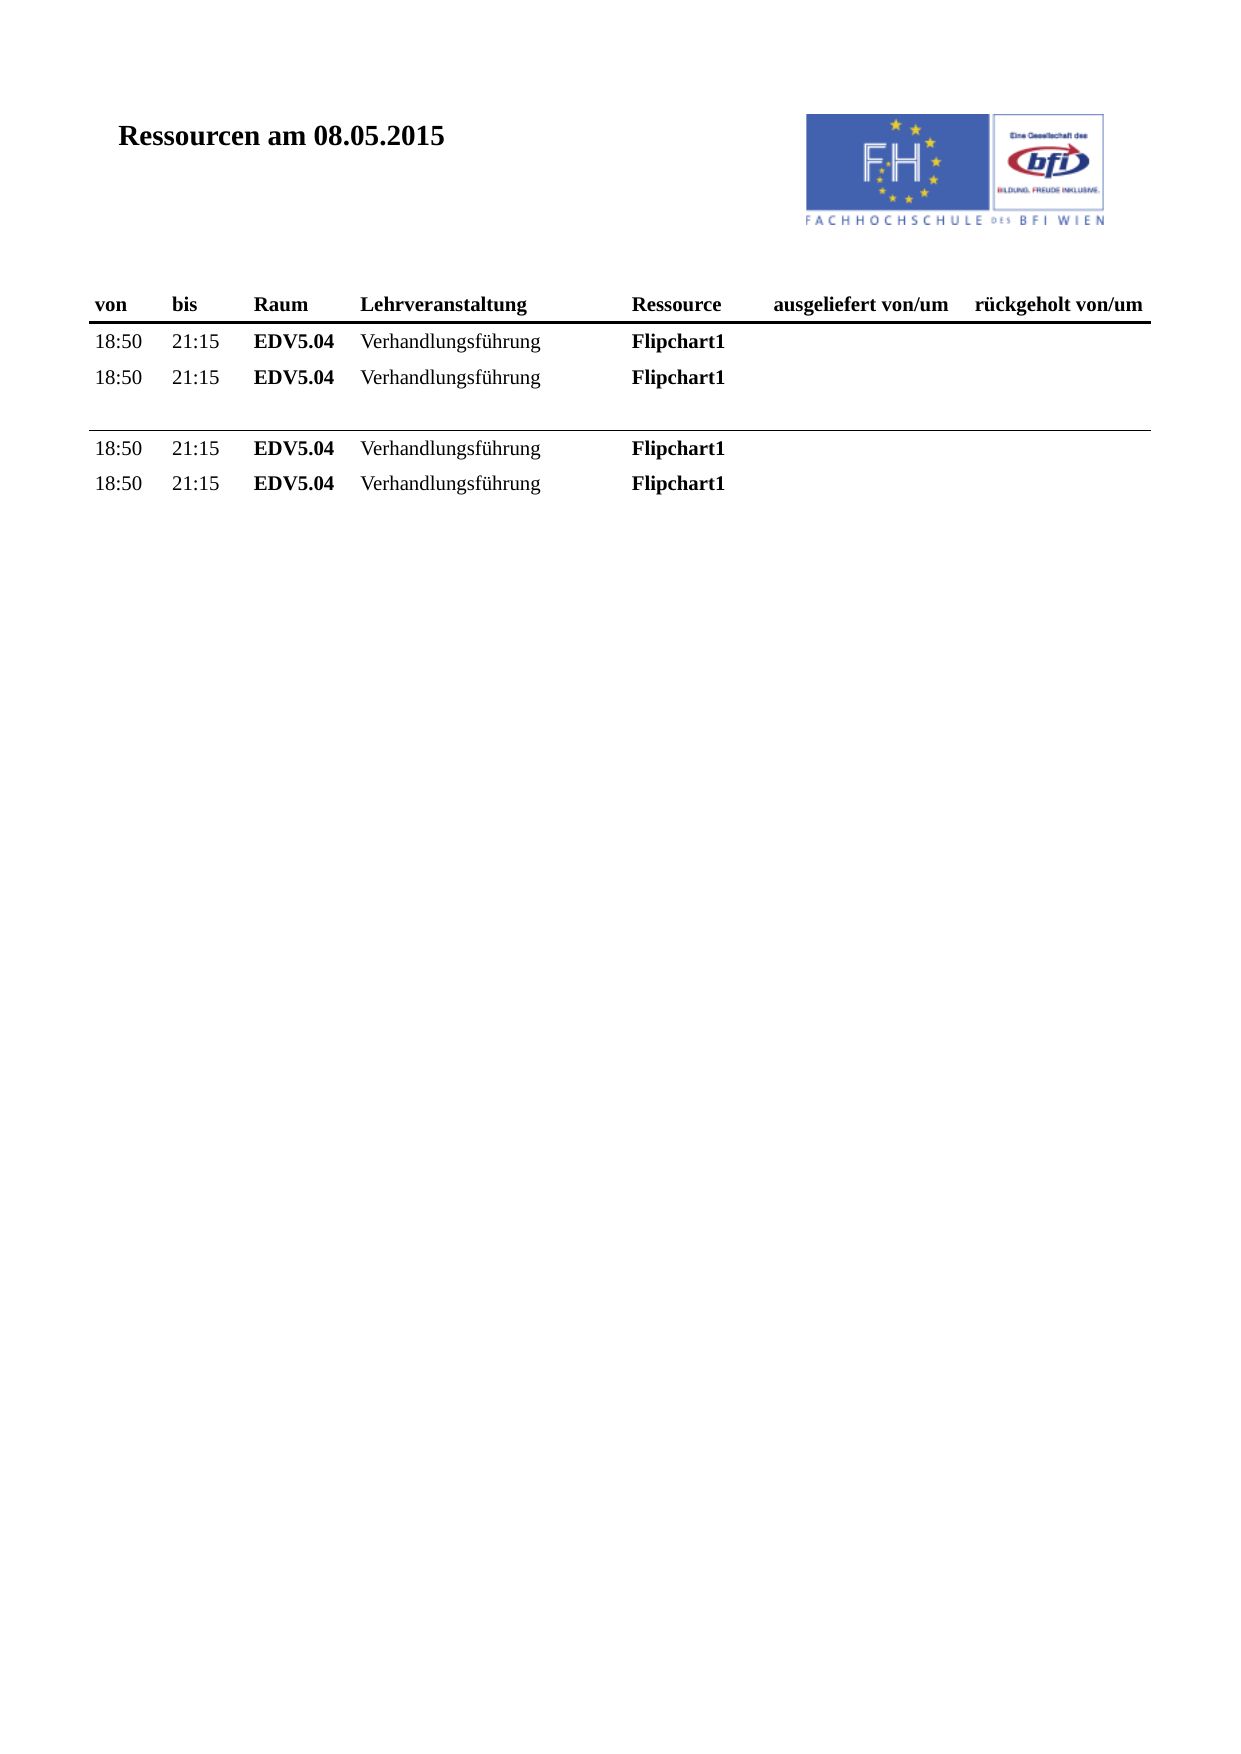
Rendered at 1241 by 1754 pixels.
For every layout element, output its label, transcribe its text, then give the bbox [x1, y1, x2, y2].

table_cell 18:50 [89, 466, 166, 501]
table_cell [768, 359, 969, 394]
table_cell [969, 466, 1151, 501]
table_cell [626, 395, 768, 430]
table_header ausgeliefert von/um [768, 286, 969, 321]
table_cell [355, 395, 626, 430]
table_cell Flipchart1 [626, 431, 768, 466]
table_cell 21:15 [166, 359, 248, 394]
text Ressourcen am 08.05.2015 [118, 118, 806, 152]
table_header bis [166, 286, 248, 321]
table_cell EDV5.04 [248, 359, 354, 394]
table_cell [89, 395, 166, 430]
table_cell [969, 395, 1151, 430]
table_cell 18:50 [89, 324, 166, 359]
table_cell [969, 359, 1151, 394]
table_cell [768, 395, 969, 430]
table_cell EDV5.04 [248, 431, 354, 466]
table_cell [768, 466, 969, 501]
table_header rückgeholt von/um [969, 286, 1151, 321]
table_cell [969, 431, 1151, 466]
table_cell [969, 324, 1151, 359]
table_cell Verhandlungsführung [355, 359, 626, 394]
table_header Lehrveranstaltung [355, 286, 626, 321]
table_cell Flipchart1 [626, 359, 768, 394]
table_header Ressource [626, 286, 768, 321]
table_cell Flipchart1 [626, 466, 768, 501]
table_header Raum [248, 286, 354, 321]
table_cell Verhandlungsführung [355, 466, 626, 501]
table_cell EDV5.04 [248, 466, 354, 501]
table_header von [89, 286, 166, 321]
table_cell EDV5.04 [248, 324, 354, 359]
table_cell 21:15 [166, 466, 248, 501]
table_cell [248, 395, 354, 430]
table_cell Flipchart1 [626, 324, 768, 359]
table_cell [166, 395, 248, 430]
table_cell 18:50 [89, 431, 166, 466]
table_cell [768, 324, 969, 359]
table_cell 21:15 [166, 324, 248, 359]
text [1104, 118, 1122, 152]
picture [806, 114, 1104, 225]
table_cell Verhandlungsführung [355, 431, 626, 466]
table_cell 18:50 [89, 359, 166, 394]
table_cell [768, 431, 969, 466]
table_cell Verhandlungsführung [355, 324, 626, 359]
table_cell 21:15 [166, 431, 248, 466]
